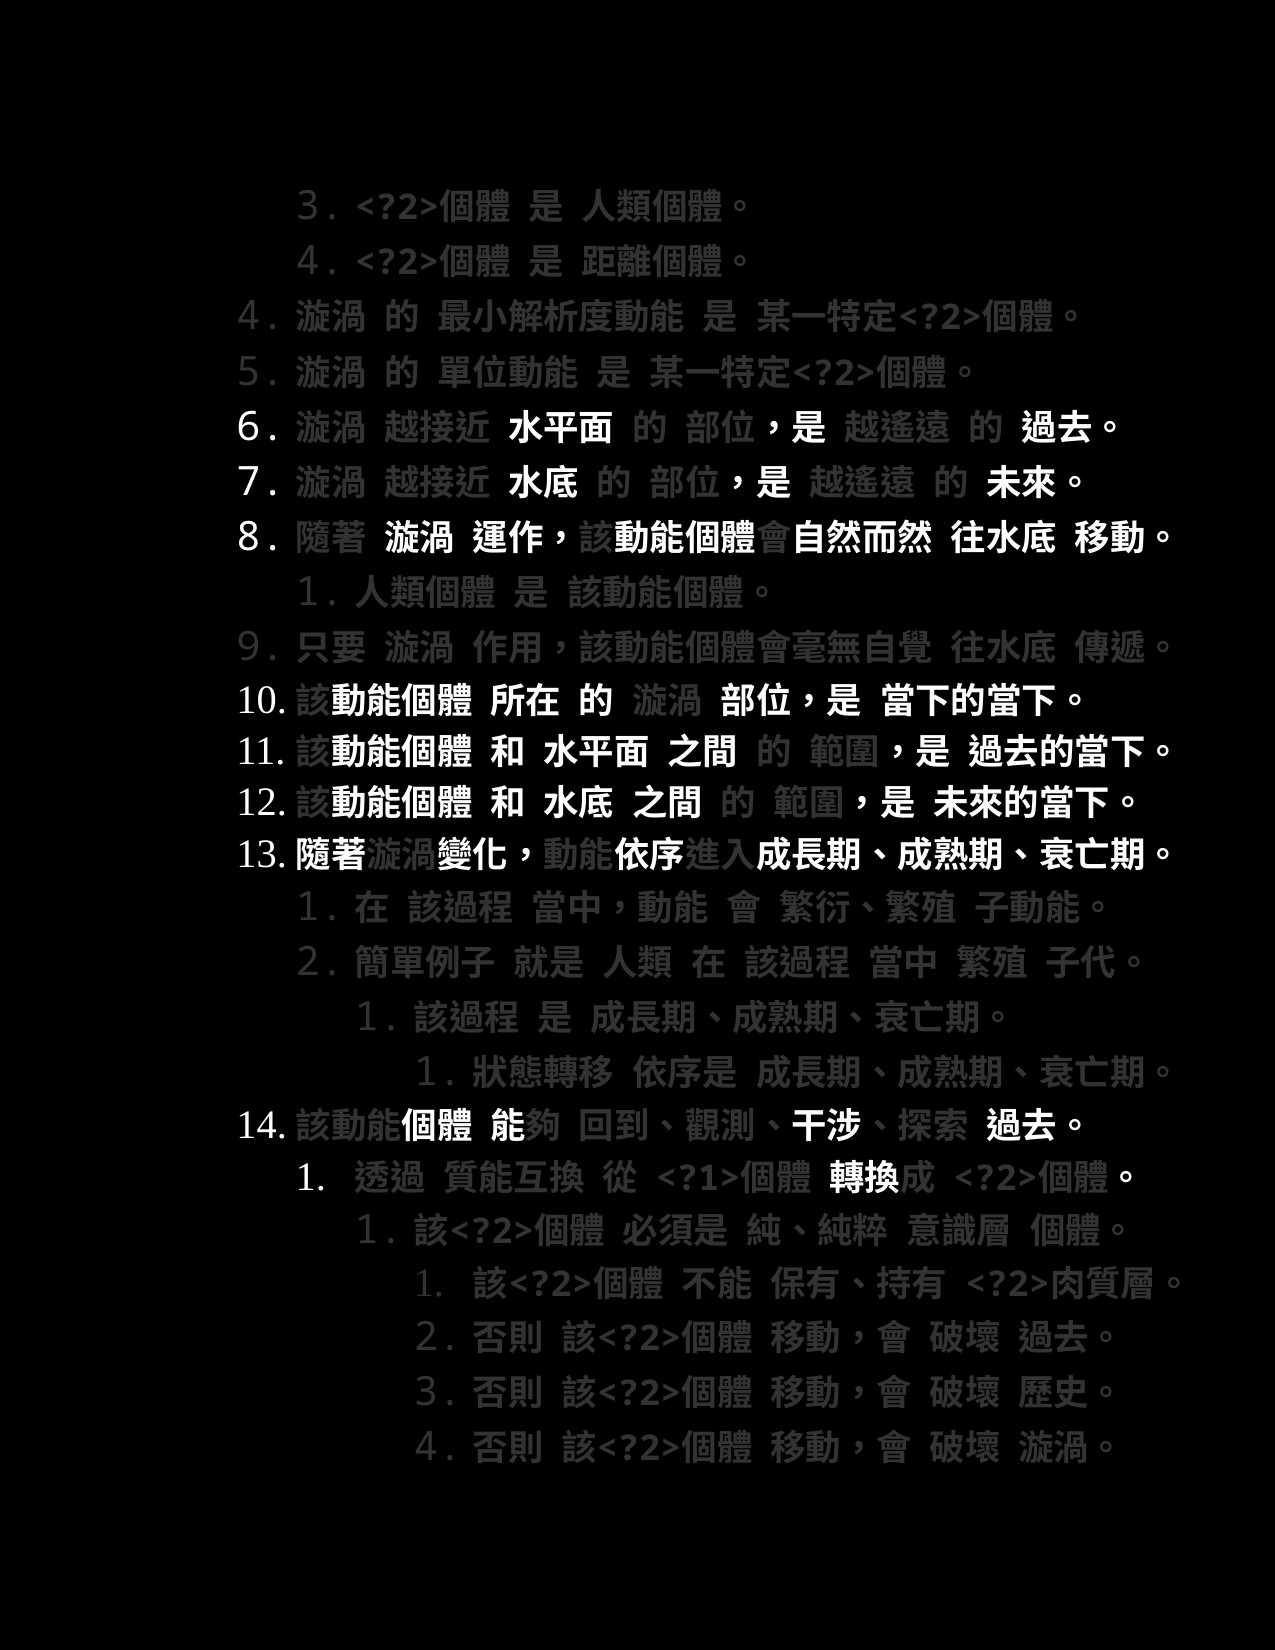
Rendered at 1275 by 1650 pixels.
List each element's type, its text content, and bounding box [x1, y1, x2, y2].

list 該<?2>個體 不能 保有、持有 <?2>肉質層。 [413, 1255, 1157, 1307]
list 該動能個體 和 水底 之間 的 範圍，是 未來的當下。 [236, 775, 1157, 826]
list 該過程 是 成長期、成熟期、衰亡期。 [354, 987, 1157, 1043]
list 該<?2>個體 必須是 純、純粹 意識層 個體。 [354, 1200, 1157, 1255]
list 簡單例子 就是 人類 在 該過程 當中 繁殖 子代。 [295, 932, 1157, 987]
list 漩渦 的 單位動能 是 某一特定<?2>個體。 [236, 342, 1157, 397]
list 透過 質能互換 從 <?1>個體 轉換成 <?2>個體。 [295, 1149, 1157, 1200]
list 否則 該<?2>個體 移動，會 破壞 歷史。 [413, 1362, 1157, 1417]
list 該動能個體 和 水平面 之間 的 範圍，是 過去的當下。 [236, 723, 1157, 775]
list 漩渦 越接近 水平面 的 部位，是 越遙遠 的 過去。 [236, 397, 1157, 452]
list 只要 漩渦 作用，該動能個體會毫無自覺 往水底 傳遞。 [236, 617, 1157, 672]
list <?2>個體 是 距離個體。 [295, 231, 1157, 287]
list 該動能個體 能夠 回到、觀測、干涉、探索 過去。 [236, 1098, 1157, 1149]
list 人類個體 是 該動能個體。 [295, 562, 1157, 617]
list 漩渦 越接近 水底 的 部位，是 越遙遠 的 未來。 [236, 452, 1157, 507]
list 隨著漩渦變化，動能依序進入成長期、成熟期、衰亡期。 [236, 826, 1157, 877]
list 隨著 漩渦 運作，該動能個體會自然而然 往水底 移動。 [236, 507, 1157, 562]
list 該動能個體 所在 的 漩渦 部位，是 當下的當下。 [236, 672, 1157, 723]
list 在 該過程 當中，動能 會 繁衍、繁殖 子動能。 [295, 877, 1157, 932]
list <?2>個體 是 人類個體。 [295, 176, 1157, 231]
list 狀態轉移 依序是 成長期、成熟期、衰亡期。 [413, 1043, 1157, 1098]
list 否則 該<?2>個體 移動，會 破壞 漩渦。 [413, 1417, 1157, 1472]
list 否則 該<?2>個體 移動，會 破壞 過去。 [413, 1307, 1157, 1362]
list 漩渦 的 最小解析度動能 是 某一特定<?2>個體。 [236, 287, 1157, 342]
